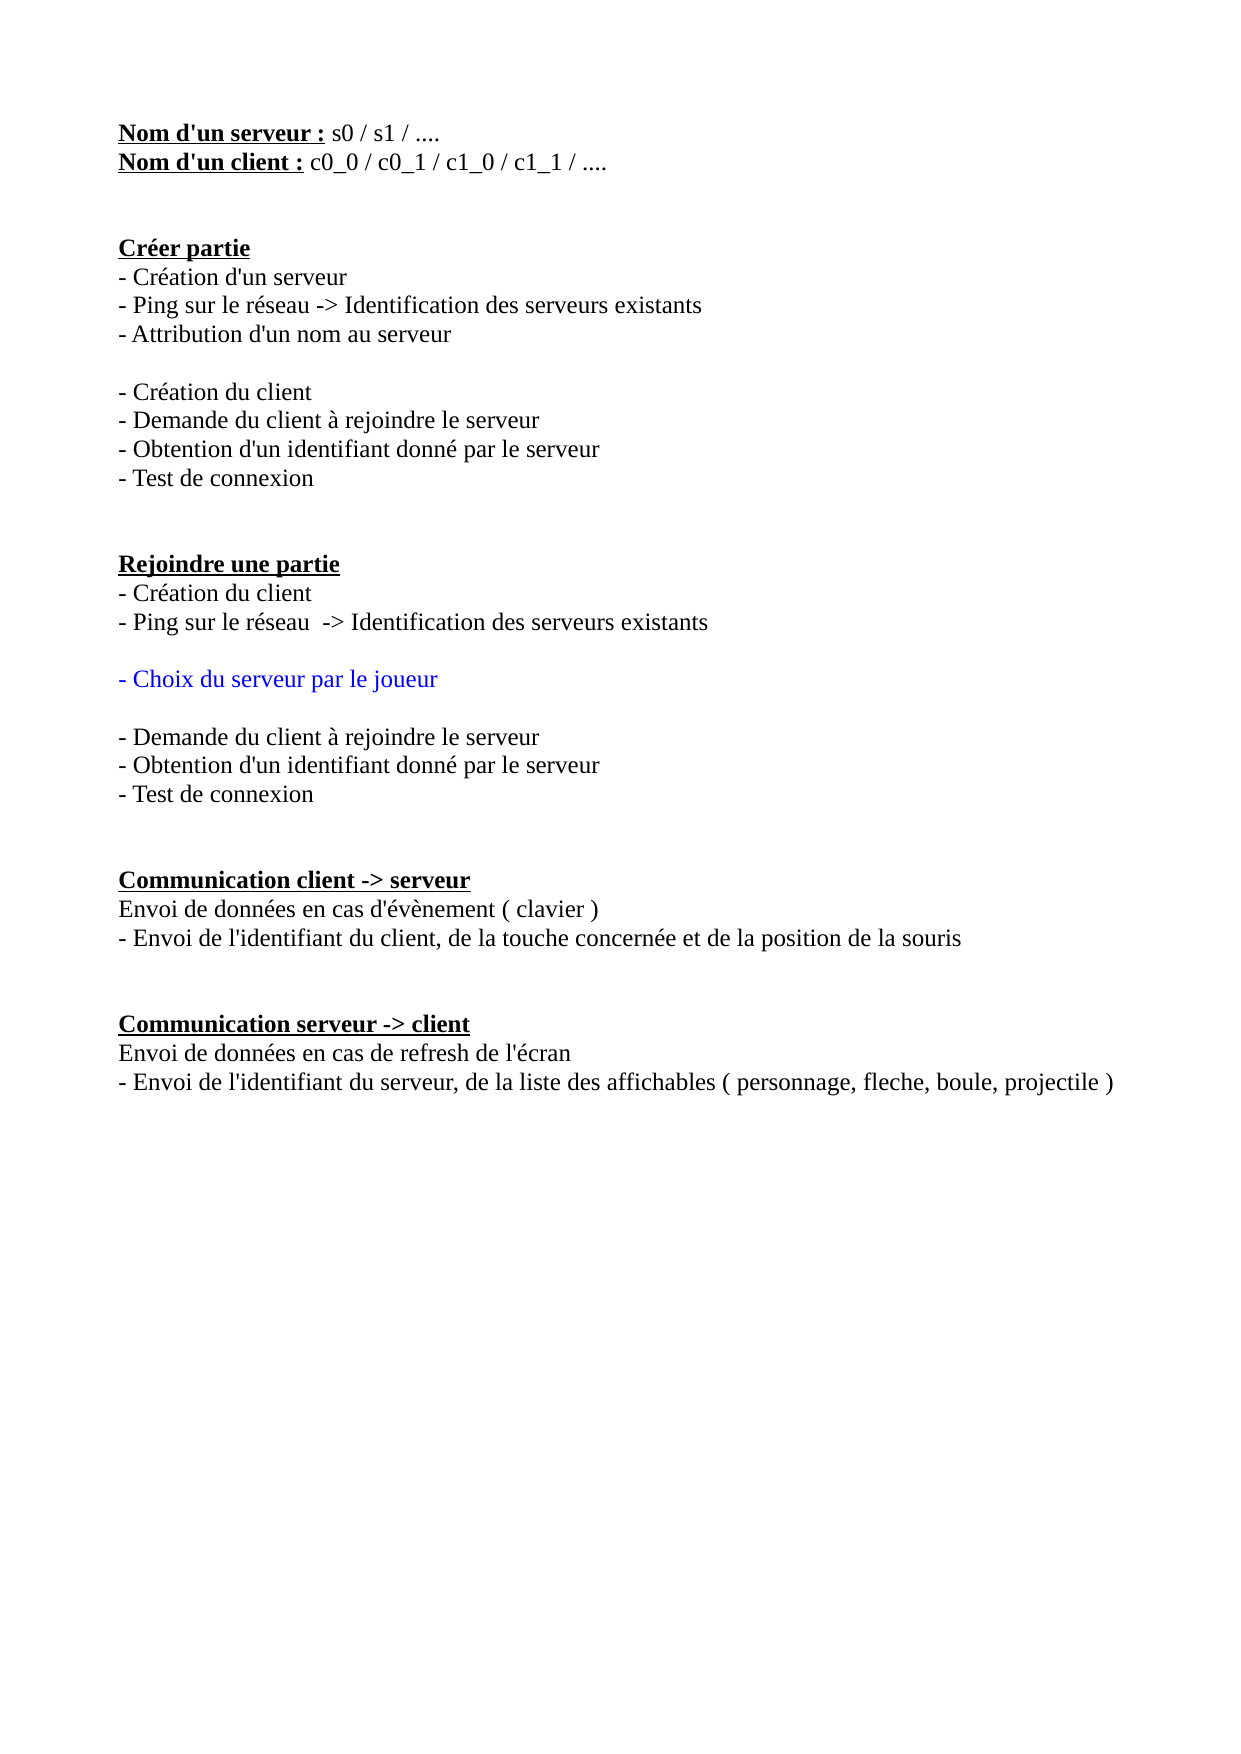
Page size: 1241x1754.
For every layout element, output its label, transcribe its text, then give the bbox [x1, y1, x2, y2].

text - Création du client [118, 377, 1122, 406]
text - Test de connexion [118, 779, 1122, 808]
text - Ping sur le réseau -> Identification des serveurs existants [118, 607, 1122, 636]
text - Obtention d'un identifiant donné par le serveur [118, 751, 1122, 779]
text - Obtention d'un identifiant donné par le serveur [118, 434, 1122, 463]
text Nom d'un serveur : s0 / s1 / .... [118, 118, 1122, 147]
text Créer partie [118, 233, 1122, 262]
text - Demande du client à rejoindre le serveur [118, 722, 1122, 751]
text Communication client -> serveur [118, 866, 1122, 894]
text Nom d'un client : c0_0 / c0_1 / c1_0 / c1_1 / .... [118, 147, 1122, 176]
text - Création d'un serveur [118, 262, 1122, 291]
text Envoi de données en cas d'évènement ( clavier ) [118, 894, 1122, 923]
text Communication serveur -> client [118, 1009, 1122, 1038]
text - Choix du serveur par le joueur [118, 664, 1122, 693]
text - Test de connexion [118, 463, 1122, 492]
text Rejoindre une partie [118, 549, 1122, 578]
text - Envoi de l'identifiant du client, de la touche concernée et de la position de la souris [118, 923, 1122, 952]
text - Demande du client à rejoindre le serveur [118, 406, 1122, 434]
text - Envoi de l'identifiant du serveur, de la liste des affichables ( personnage, fleche, boule, projectile ) [118, 1067, 1122, 1096]
text Envoi de données en cas de refresh de l'écran [118, 1038, 1122, 1067]
text - Ping sur le réseau -> Identification des serveurs existants [118, 291, 1122, 319]
text - Attribution d'un nom au serveur [118, 319, 1122, 348]
text - Création du client [118, 578, 1122, 607]
